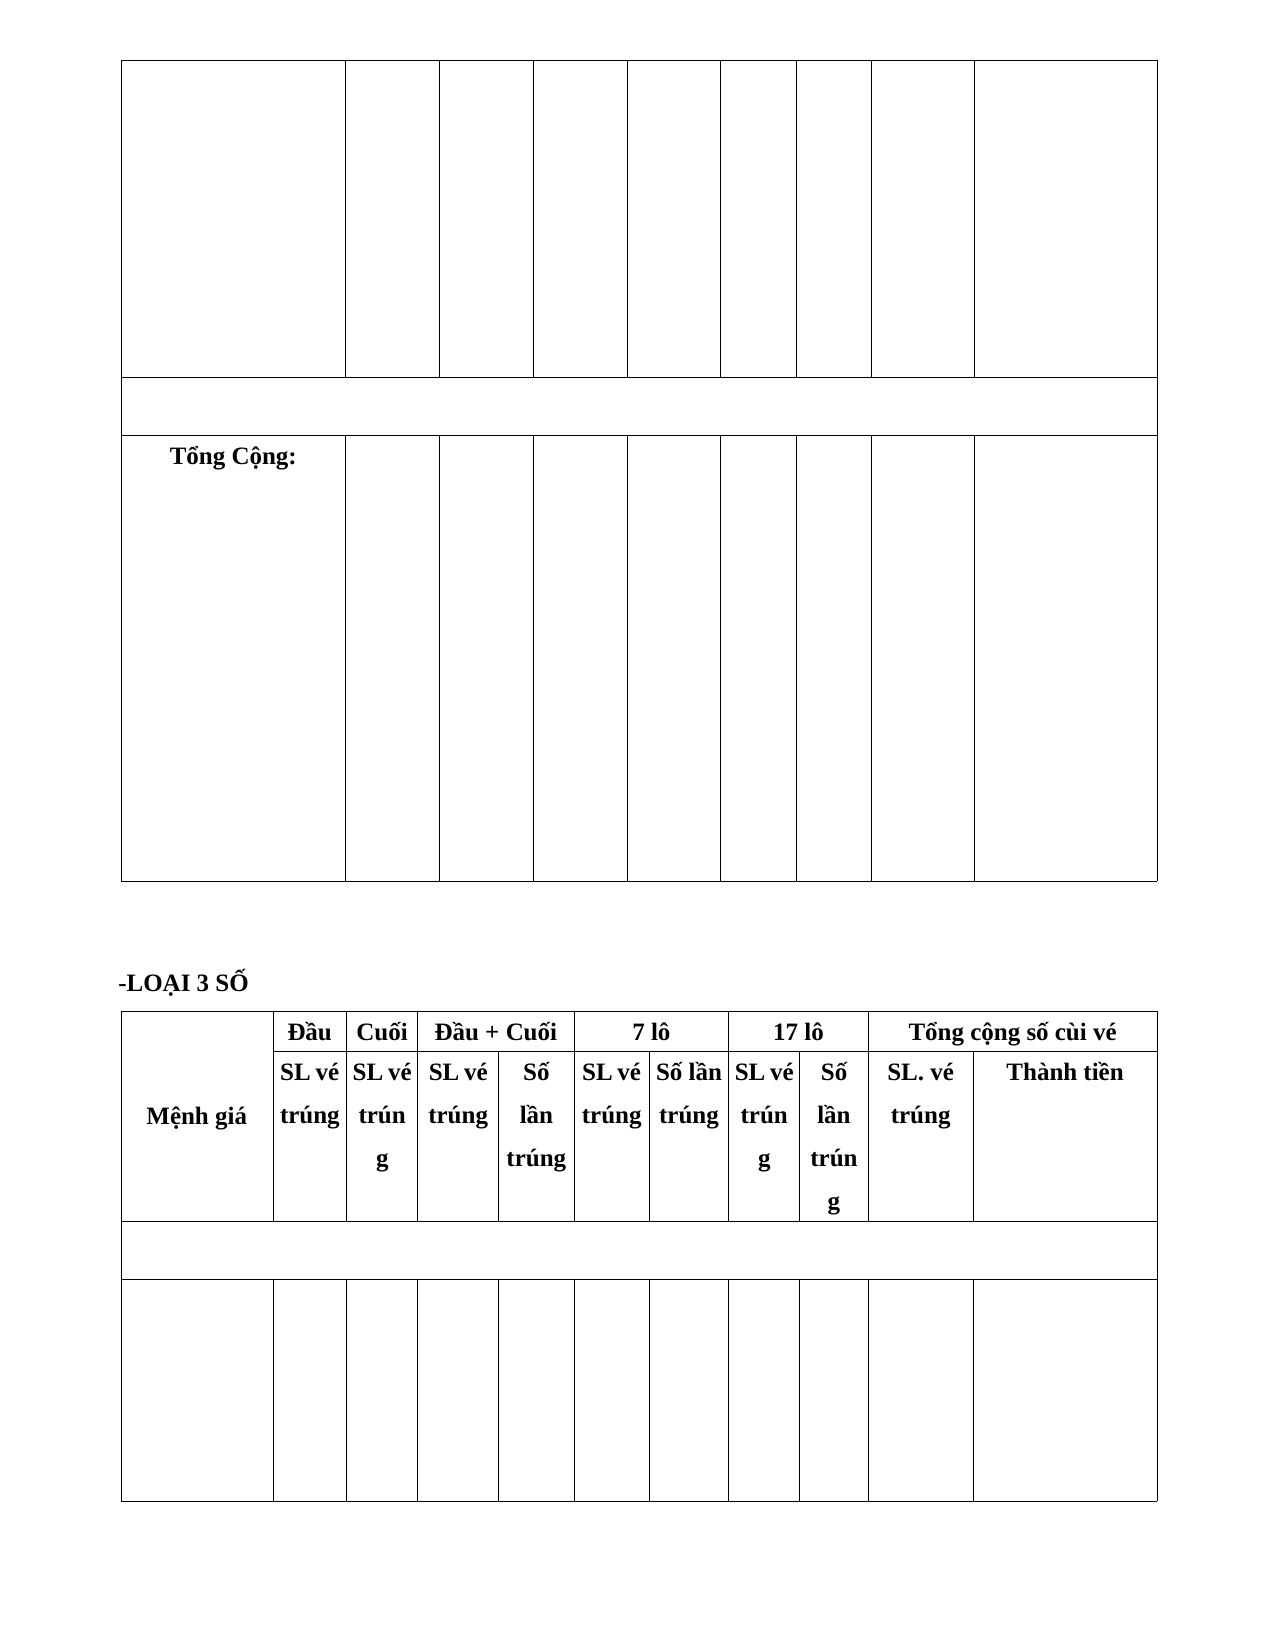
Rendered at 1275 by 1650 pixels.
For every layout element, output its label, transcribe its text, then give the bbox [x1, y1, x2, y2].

table_cell <get_tong_trathuong_2()['sl_2_d']> [346, 436, 439, 881]
table_cell SL vé trúng [347, 1052, 417, 1221]
table_cell Số lần trúng [650, 1052, 728, 1221]
text -LOẠI 3 SỐ [118, 968, 1157, 996]
table_cell <get_tong_trathuong_2()['sl_2_18_trung']> [797, 436, 871, 881]
text </if> [118, 881, 1157, 910]
table_header Mệnh giá [122, 1012, 273, 1221]
table_cell <get_tong_trathuong_2()['sl_2_c']> [440, 436, 533, 881]
table_cell <get_trathuong_2(menhgia)['tong_ve']> [872, 61, 974, 377]
table_cell Số lần trúng [499, 1052, 574, 1221]
table_cell <get_trathuong_2(menhgia)['tong_thanhtien']> [975, 61, 1157, 377]
table_cell <get_trathuong_3(menhgia)['sl_3_17_trung']> [800, 1280, 868, 1501]
table_header Đầu + Cuối [418, 1012, 574, 1051]
table_cell <get_trathuong_3(menhgia)['sl_3_7_trung']> [650, 1280, 728, 1501]
table_header Tổng cộng số cùi vé [869, 1012, 1157, 1051]
table_cell Tổng Cộng: [122, 436, 345, 881]
table_header Cuối [347, 1012, 417, 1051]
table_cell Số lần trúng [800, 1052, 868, 1221]
table_cell SL vé trúng [729, 1052, 799, 1221]
table_cell <get_trathuong_2(menhgia)['sl_2_dc']> [534, 61, 627, 377]
table_cell <get_trathuong_3(menhgia)['sl_3_dc']> [418, 1280, 498, 1501]
table_cell SL. vé trúng [869, 1052, 973, 1221]
table_cell <get_tong_trathuong_2()['sl_2_dc_trung']> [628, 436, 720, 881]
table_cell <get_trathuong_3(menhgia)['sl_3_d']> [274, 1280, 346, 1501]
table_cell <get_tong_trathuong_2()['sl_2_18']> [721, 436, 796, 881]
table_cell <get_trathuong_2(menhgia)['sl_2_18']> [721, 61, 796, 377]
table_cell <get_trathuong_3(menhgia)['tong_thanhtien']> [974, 1280, 1157, 1501]
table_cell <get_tong_trathuong_2()['sl_2_dc']> [534, 436, 627, 881]
table_cell <menhgia.name> [122, 61, 345, 377]
table_cell SL vé trúng [575, 1052, 649, 1221]
table_cell <get_trathuong_2(menhgia)['sl_2_d']> [346, 61, 439, 377]
table_header 7 lô [575, 1012, 728, 1051]
table_cell <get_trathuong_2(menhgia)['sl_2_18_trung']> [797, 61, 871, 377]
table_header 17 lô [729, 1012, 868, 1051]
table_cell <menhgia.name> [122, 1280, 273, 1501]
table_cell </for> [122, 378, 1157, 435]
table_cell Thành tiền [974, 1052, 1157, 1221]
table_cell <get_trathuong_3(menhgia)['sl_3_17']> [729, 1280, 799, 1501]
table_cell <for each="menhgia in get_menh_gia()"> [122, 1222, 1157, 1279]
table_cell <get_tong_trathuong_2()['tongcong']> [975, 436, 1157, 881]
table_cell <get_tong_trathuong_2()['tongve']> [872, 436, 974, 881]
table_cell <get_trathuong_3(menhgia)['sl_3_7']> [575, 1280, 649, 1501]
text <if test="get_tong_trathuong_3()['tongcong'] <> '0' "> [118, 924, 1157, 953]
table_cell SL vé trúng [418, 1052, 498, 1221]
table_cell <get_trathuong_3(menhgia)['sl_3_c']> [347, 1280, 417, 1501]
table_cell SL vé trúng [274, 1052, 346, 1221]
table_cell <get_trathuong_3(menhgia)['sl_3_dc_trung']> [499, 1280, 574, 1501]
table_cell <get_trathuong_2(menhgia)['sl_2_dc_trung']> [628, 61, 720, 377]
table_header Đầu [274, 1012, 346, 1051]
table_cell <get_trathuong_3(menhgia)['tong_ve']> [869, 1280, 973, 1501]
table_cell <get_trathuong_2(menhgia)['sl_2_c']> [440, 61, 533, 377]
